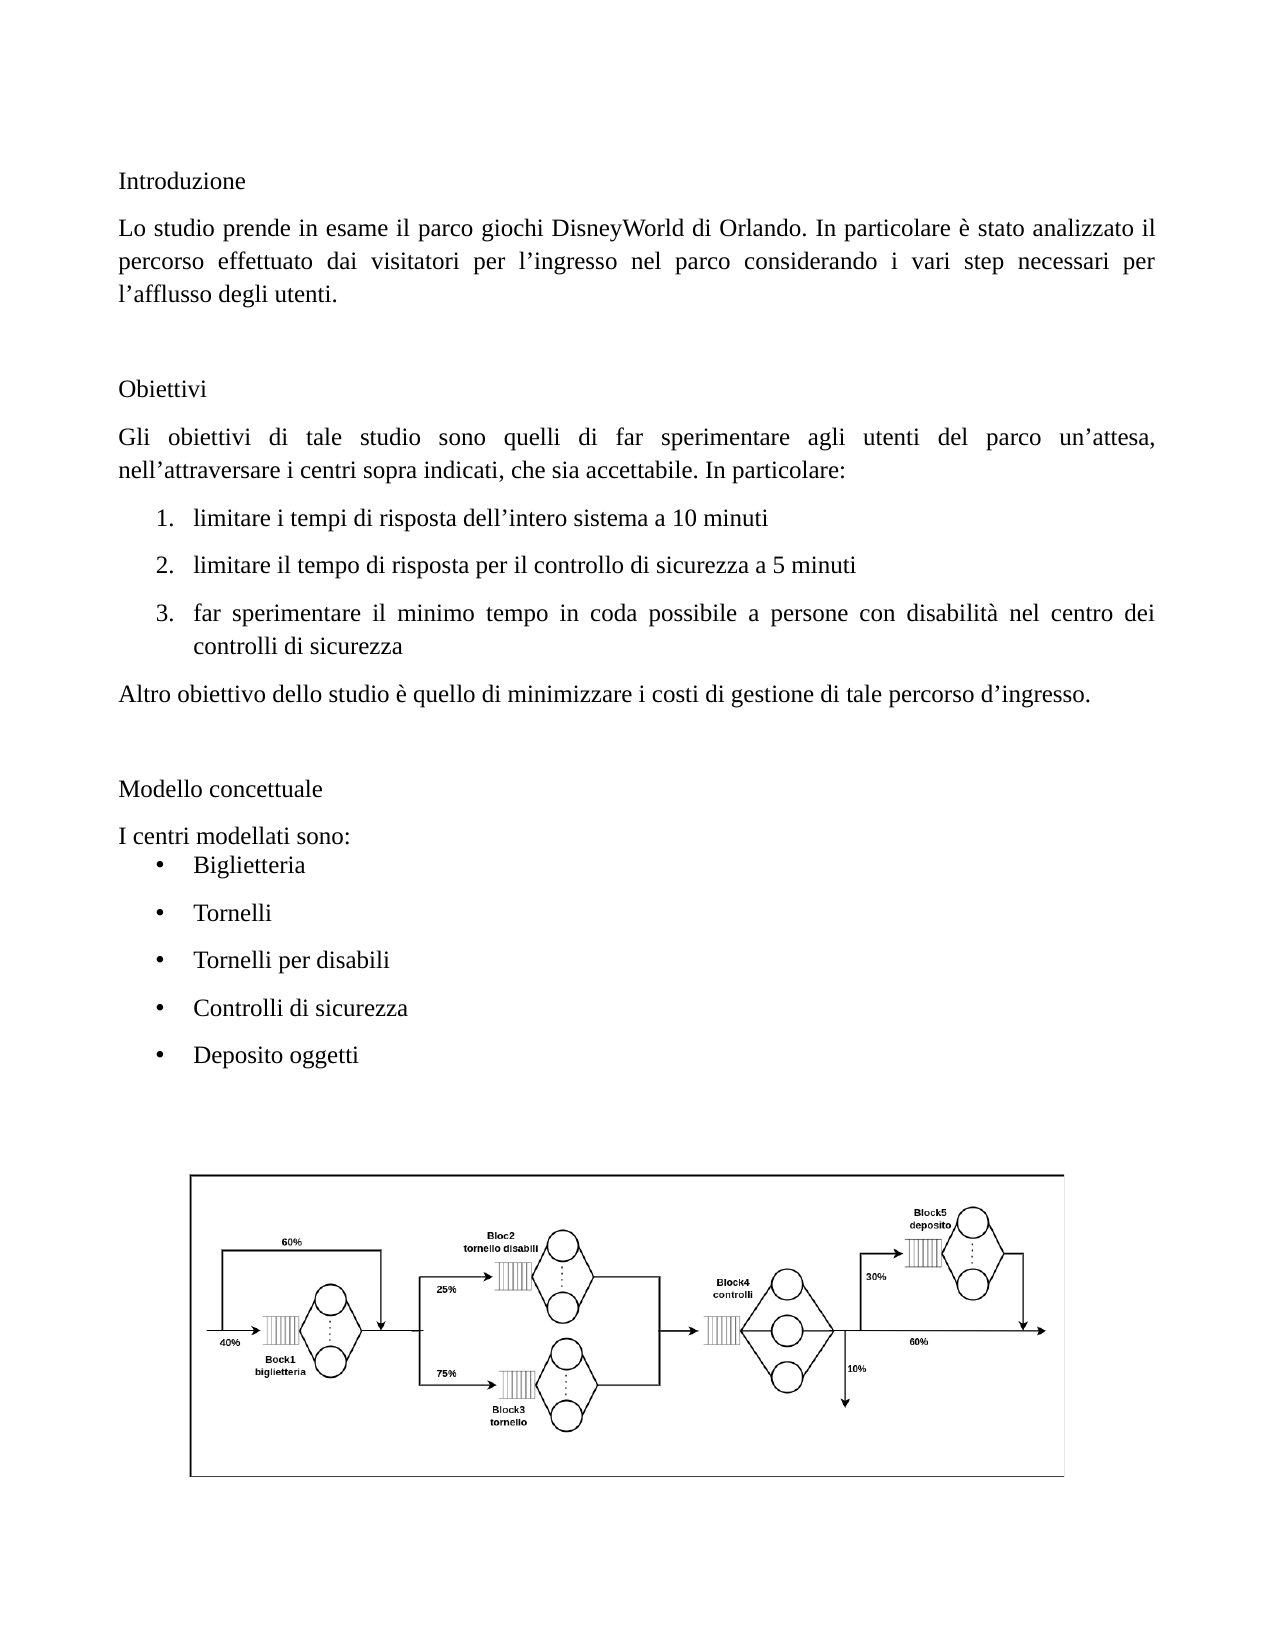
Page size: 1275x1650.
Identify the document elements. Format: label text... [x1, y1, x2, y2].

list limitare i tempi di risposta dell’intero sistema a 10 minuti [156, 503, 1157, 532]
text Obiettivi [118, 374, 1157, 403]
list Controlli di sicurezza [156, 993, 1157, 1022]
text Lo studio prende in esame il parco giochi DisneyWorld di Orlando. In particolare è stato analizzato il percorso effettuato dai visitatori per l’ingresso nel parco considerando i vari step necessari per l’afflusso degli utenti. [118, 213, 1157, 308]
list far sperimentare il minimo tempo in coda possibile a persone con disabilità nel centro dei controlli di sicurezza [156, 598, 1157, 660]
list Biglietteria [156, 850, 1157, 879]
text Introduzione [118, 166, 1157, 194]
text I centri modellati sono: [118, 821, 1157, 850]
list Tornelli per disabili [156, 945, 1157, 974]
list limitare il tempo di risposta per il controllo di sicurezza a 5 minuti [156, 550, 1157, 579]
picture [189, 1174, 1065, 1477]
text Modello concettuale [118, 774, 1157, 803]
list Deposito oggetti [156, 1041, 1157, 1069]
text Gli obiettivi di tale studio sono quelli di far sperimentare agli utenti del parco un’attesa, nell’attraversare i centri sopra indicati, che sia accettabile. In particolare: [118, 422, 1157, 484]
text Altro obiettivo dello studio è quello di minimizzare i costi di gestione di tale percorso d’ingresso. [118, 679, 1157, 707]
list Tornelli [156, 898, 1157, 927]
